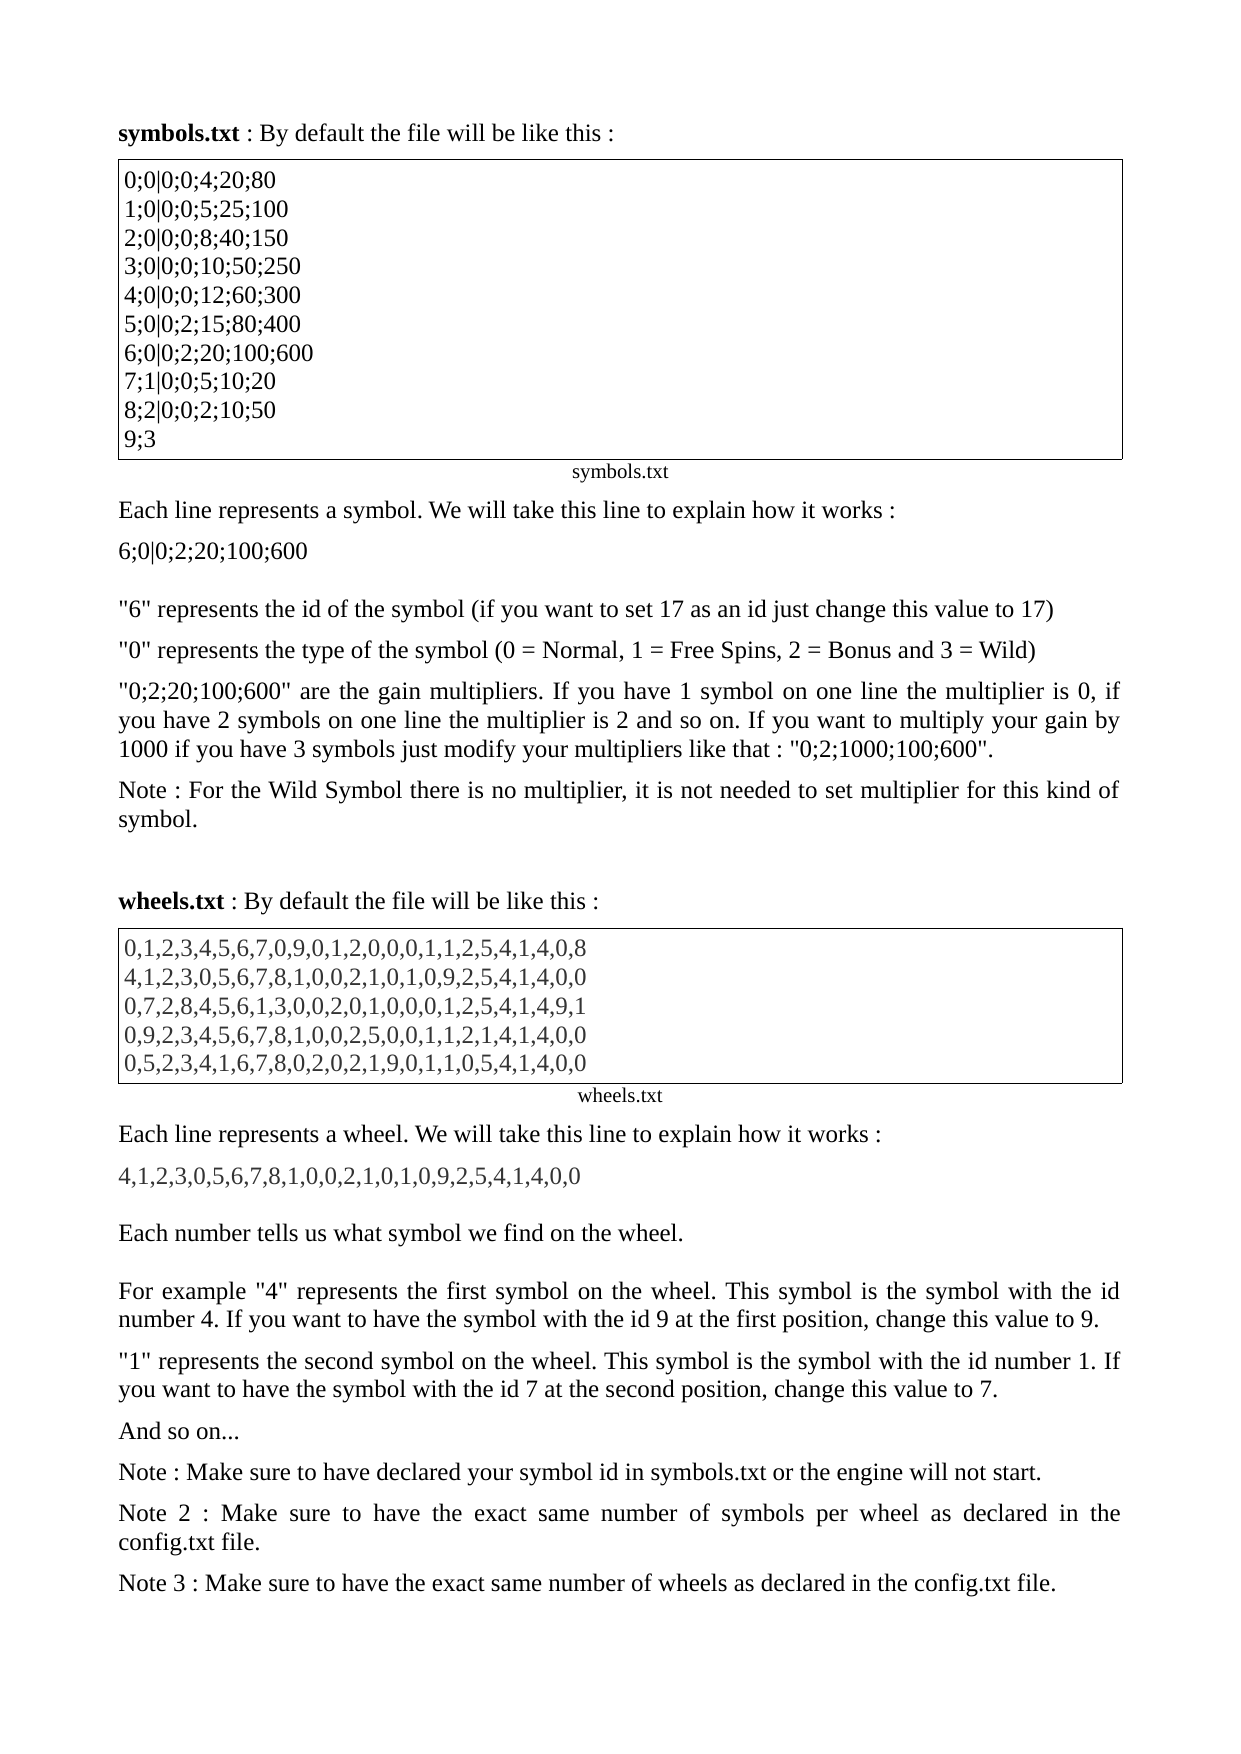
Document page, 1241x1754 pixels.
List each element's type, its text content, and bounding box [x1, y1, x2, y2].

text 6;0|0;2;20;100;600 [118, 536, 1122, 565]
text Note 2 : Make sure to have the exact same number of symbols per wheel as declared in the config.txt file. [118, 1498, 1122, 1556]
table_header 0,1,2,3,4,5,6,7,0,9,0,1,2,0,0,0,1,1,2,5,4,1,4,0,8 4,1,2,3,0,5,6,7,8,1,0,0,2,1,0,1,0,9,2,5,4,1,4,0,0 0,7,2,8,4,5,6,1,3,0,0,2,0,1,0,0,0,1,2,5,4,1,4,9,1 0,9,2,3,4,5,6,7,8,1,0,0,2,5,0,0,1,1,2,1,4,1,4,0,0 0,5,2,3,4,1,6,7,8,0,2,0,2,1,9,0,1,1,0,5,4,1,4,0,0 [119, 929, 1122, 1083]
text Each line represents a wheel. We will take this line to explain how it works : [118, 1119, 1122, 1148]
text wheels.txt [118, 1084, 1122, 1107]
text Each number tells us what symbol we find on the wheel. [118, 1218, 1122, 1247]
table_header 0;0|0;0;4;20;80 1;0|0;0;5;25;100 2;0|0;0;8;40;150 3;0|0;0;10;50;250 4;0|0;0;12;60;300 5;0|0;2;15;80;400 6;0|0;2;20;100;600 7;1|0;0;5;10;20 8;2|0;0;2;10;50 9;3 [119, 160, 1122, 458]
text Note : For the Wild Symbol there is no multiplier, it is not needed to set multiplier for this kind of symbol. [118, 775, 1122, 833]
text "0" represents the type of the symbol (0 = Normal, 1 = Free Spins, 2 = Bonus and 3 = Wild) [118, 635, 1122, 664]
text symbols.txt : By default the file will be like this : [118, 118, 1122, 147]
text 4,1,2,3,0,5,6,7,8,1,0,0,2,1,0,1,0,9,2,5,4,1,4,0,0 [118, 1161, 1122, 1189]
text "1" represents the second symbol on the wheel. This symbol is the symbol with the id number 1. If you want to have the symbol with the id 7 at the second position, change this value to 7. [118, 1346, 1122, 1403]
text For example "4" represents the first symbol on the wheel. This symbol is the symbol with the id number 4. If you want to have the symbol with the id 9 at the first position, change this value to 9. [118, 1276, 1122, 1333]
text wheels.txt : By default the file will be like this : [118, 886, 1122, 915]
text Note 3 : Make sure to have the exact same number of wheels as declared in the config.txt file. [118, 1568, 1122, 1597]
text "0;2;20;100;600" are the gain multipliers. If you have 1 symbol on one line the multiplier is 0, if you have 2 symbols on one line the multiplier is 2 and so on. If you want to multiply your gain by 1000 if you have 3 symbols just modify your multipliers like that : "0;2;1000;100;600". [118, 676, 1122, 763]
text And so on... [118, 1416, 1122, 1444]
text "6" represents the id of the symbol (if you want to set 17 as an id just change this value to 17) [118, 594, 1122, 623]
text symbols.txt [118, 460, 1122, 483]
text Each line represents a symbol. We will take this line to explain how it works : [118, 495, 1122, 524]
text Note : Make sure to have declared your symbol id in symbols.txt or the engine will not start. [118, 1457, 1122, 1486]
